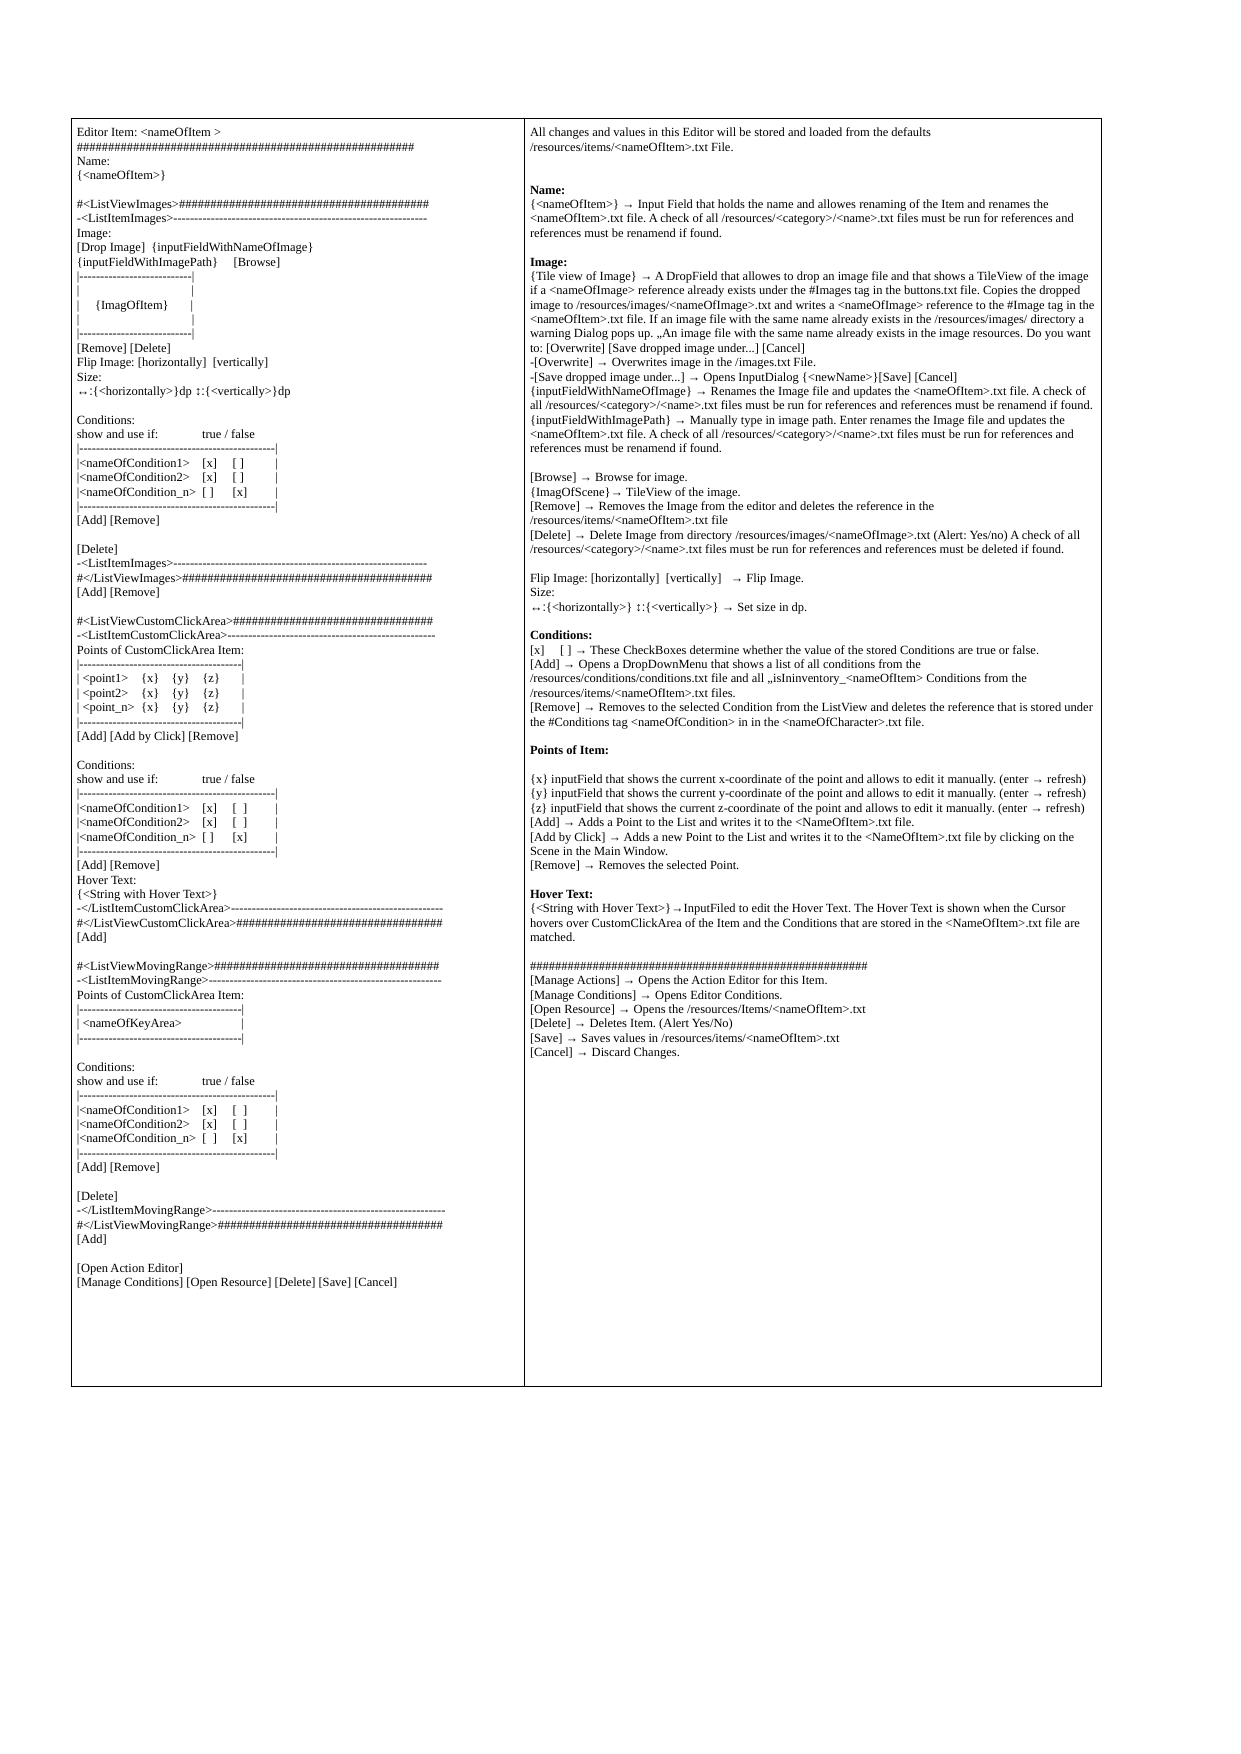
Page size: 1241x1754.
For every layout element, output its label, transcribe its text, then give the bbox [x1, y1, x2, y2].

table_header Editor Item: <nameOfItem > ###################################################### Name: {<nameOfItem>} #<ListViewImages>######################################## -<ListItemImages>------------------------------------------------------------- Image: [Drop Image] {inputFieldWithNameOfImage} {inputFieldWithImagePath} [Browse] |---------------------------| | | | {ImagOfItem} | | | |---------------------------| [Remove] [Delete] Flip Image: [horizontally] [vertically] Size: ↔:{<horizontally>}dp ↕:{<vertically>}dp Conditions: show and use if: true / false |-----------------------------------------------| |<nameOfCondition1> [x] [ ] | |<nameOfCondition2> [x] [ ] | |<nameOfCondition_n> [ ] [x] | |-----------------------------------------------| [Add] [Remove] [Delete] -<ListItemImages>------------------------------------------------------------- #</ListViewImages>######################################## [Add] [Remove] #<ListViewCustomClickArea>################################ -<ListItemCustomClickArea>-------------------------------------------------- Points of CustomClickArea Item: |---------------------------------------| | <point1> {x} {y} {z} | | <point2> {x} {y} {z} | | <point_n> {x} {y} {z} | |---------------------------------------| [Add] [Add by Click] [Remove] Conditions: show and use if: true / false |-----------------------------------------------| |<nameOfCondition1> [x] [ ] | |<nameOfCondition2> [x] [ ] | |<nameOfCondition_n> [ ] [x] | |-----------------------------------------------| [Add] [Remove] Hover Text: {<String with Hover Text>} -</ListItemCustomClickArea>--------------------------------------------------- #</ListViewCustomClickArea>################################# [Add] #<ListViewMovingRange>#################################### -<ListItemMovingRange>-------------------------------------------------------- Points of CustomClickArea Item: |---------------------------------------| | <nameOfKeyArea> | |---------------------------------------| Conditions: show and use if: true / false |-----------------------------------------------| |<nameOfCondition1> [x] [ ] | |<nameOfCondition2> [x] [ ] | |<nameOfCondition_n> [ ] [x] | |-----------------------------------------------| [Add] [Remove] [Delete] -</ListItemMovingRange>-------------------------------------------------------- #</ListViewMovingRange>#################################### [Add] [Open Action Editor] [Manage Conditions] [Open Resource] [Delete] [Save] [Cancel] [72, 119, 524, 1386]
table_header All changes and values in this Editor will be stored and loaded from the defaults /resources/items/<nameOfItem>.txt File. Name: {<nameOfItem>} → Input Field that holds the name and allowes renaming of the Item and renames the <nameOfItem>.txt file. A check of all /resources/<category>/<name>.txt files must be run for references and references must be renamend if found. Image: {Tile view of Image} → A DropField that allowes to drop an image file and that shows a TileView of the image if a <nameOfImage> reference already exists under the #Images tag in the buttons.txt file. Copies the dropped image to /resources/images/<nameOfImage>.txt and writes a <nameOfImage> reference to the #Image tag in the <nameOfItem>.txt file. If an image file with the same name already exists in the /resources/images/ directory a warning Dialog pops up. „An image file with the same name already exists in the image resources. Do you want to: [Overwrite] [Save dropped image under...] [Cancel] -[Overwrite] → Overwrites image in the /images.txt File. -[Save dropped image under...] → Opens InputDialog {<newName>}[Save] [Cancel] {inputFieldWithNameOfImage} → Renames the Image file and updates the <nameOfItem>.txt file. A check of all /resources/<category>/<name>.txt files must be run for references and references must be renamend if found. {inputFieldWithImagePath} → Manually type in image path. Enter renames the Image file and updates the <nameOfItem>.txt file. A check of all /resources/<category>/<name>.txt files must be run for references and references must be renamend if found. [Browse] → Browse for image. {ImagOfScene}→ TileView of the image. [Remove] → Removes the Image from the editor and deletes the reference in the /resources/items/<nameOfItem>.txt file [Delete] → Delete Image from directory /resources/images/<nameOfImage>.txt (Alert: Yes/no) A check of all /resources/<category>/<name>.txt files must be run for references and references must be deleted if found. Flip Image: [horizontally] [vertically] → Flip Image. Size: ↔:{<horizontally>} ↕:{<vertically>} → Set size in dp. Conditions: [x] [ ] → These CheckBoxes determine whether the value of the stored Conditions are true or false. [Add] → Opens a DropDownMenu that shows a list of all conditions from the /resources/conditions/conditions.txt file and all „isIninventory_<nameOfItem> Conditions from the /resources/items/<nameOfItem>.txt files. [Remove] → Removes to the selected Condition from the ListView and deletes the reference that is stored under the #Conditions tag <nameOfCondition> in in the <nameOfCharacter>.txt file. Points of Item: {x} inputField that shows the current x-coordinate of the point and allows to edit it manually. (enter → refresh) {y} inputField that shows the current y-coordinate of the point and allows to edit it manually. (enter → refresh) {z} inputField that shows the current z-coordinate of the point and allows to edit it manually. (enter → refresh) [Add] → Adds a Point to the List and writes it to the <NameOfItem>.txt file. [Add by Click] → Adds a new Point to the List and writes it to the <NameOfItem>.txt file by clicking on the Scene in the Main Window. [Remove] → Removes the selected Point. Hover Text: {<String with Hover Text>}→InputFiled to edit the Hover Text. The Hover Text is shown when the Cursor hovers over CustomClickArea of the Item and the Conditions that are stored in the <NameOfItem>.txt file are matched. ###################################################### [Manage Actions] → Opens the Action Editor for this Item. [Manage Conditions] → Opens Editor Conditions. [Open Resource] → Opens the /resources/Items/<nameOfItem>.txt [Delete] → Deletes Item. (Alert Yes/No) [Save] → Saves values in /resources/items/<nameOfItem>.txt [Cancel] → Discard Changes. [525, 119, 1101, 1386]
